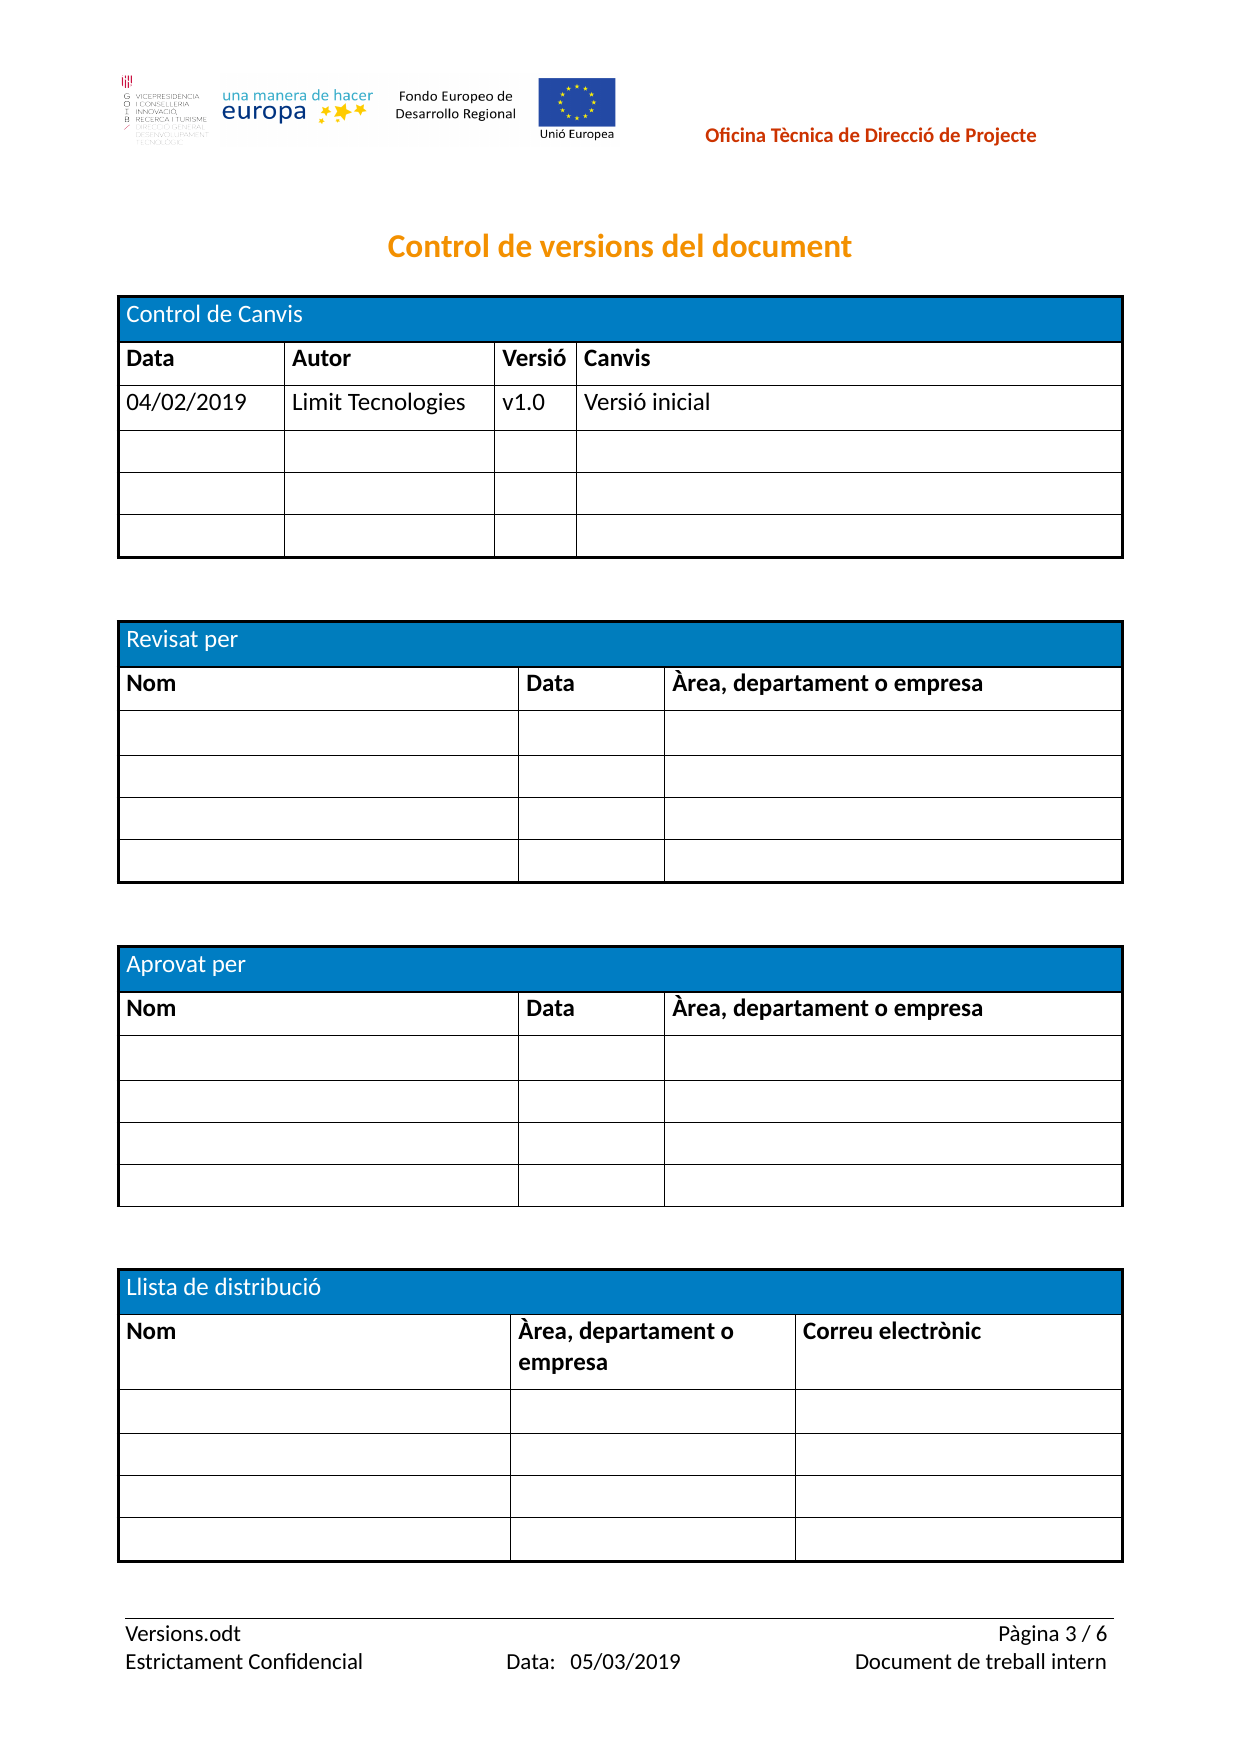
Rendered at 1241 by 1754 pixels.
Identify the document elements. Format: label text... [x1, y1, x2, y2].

table_cell Data [120, 343, 284, 385]
table_header Llista de distribució [120, 1271, 1121, 1314]
table_cell [796, 1434, 1121, 1475]
table_cell Àrea, departament o empresa [665, 668, 1121, 710]
table_cell [577, 515, 1121, 556]
table_header Aprovat per [120, 948, 1121, 991]
table_cell [120, 1081, 518, 1122]
table_cell Versió [495, 343, 576, 385]
table_header Control de Canvis [120, 298, 1121, 341]
table_cell [519, 1081, 664, 1122]
table_cell [519, 711, 664, 754]
table_cell Data [519, 668, 664, 710]
table_cell [511, 1518, 795, 1559]
table_cell [577, 473, 1121, 514]
table_cell [665, 798, 1121, 839]
table_cell [285, 473, 494, 514]
table_cell [120, 1476, 510, 1517]
table_cell Nom [120, 668, 518, 710]
table_cell [495, 473, 576, 514]
table_cell [120, 1390, 510, 1433]
table_cell Versió inicial [577, 386, 1121, 429]
table_cell [120, 840, 518, 881]
table_cell [495, 515, 576, 556]
table_cell [120, 515, 284, 556]
table_cell v1.0 [495, 386, 576, 429]
table_cell [495, 431, 576, 472]
table_header Revisat per [120, 623, 1121, 666]
table_cell Autor [285, 343, 494, 385]
table_cell [120, 1123, 518, 1164]
table_cell [120, 1165, 518, 1206]
table_cell [665, 756, 1121, 797]
table_cell Àrea, departament o empresa [665, 993, 1121, 1035]
picture [219, 73, 621, 147]
table_cell [796, 1390, 1121, 1433]
table_cell [577, 431, 1121, 472]
table_cell [519, 1123, 664, 1164]
table_cell [665, 1036, 1121, 1079]
table_cell [796, 1476, 1121, 1517]
table_cell Àrea, departament o empresa [511, 1315, 795, 1389]
table_cell [665, 1081, 1121, 1122]
table_cell [120, 1434, 510, 1475]
table_cell [665, 1123, 1121, 1164]
table_cell Nom [120, 993, 518, 1035]
table_cell Nom [120, 1315, 510, 1389]
subtitle Control de versions del document [118, 225, 1122, 266]
table_cell [519, 840, 664, 881]
table_cell [665, 840, 1121, 881]
table_cell [519, 756, 664, 797]
table_cell [285, 515, 494, 556]
table_cell [511, 1476, 795, 1517]
table_cell [120, 1518, 510, 1559]
table_cell 04/02/2019 [120, 386, 284, 429]
table_cell [120, 473, 284, 514]
table_cell [519, 1036, 664, 1079]
table_cell [285, 431, 494, 472]
table_cell [120, 1036, 518, 1079]
table_cell [665, 711, 1121, 754]
table_cell [511, 1434, 795, 1475]
table_cell Limit Tecnologies [285, 386, 494, 429]
table_cell [519, 1165, 664, 1206]
table_cell [519, 798, 664, 839]
table_cell [665, 1165, 1121, 1206]
table_cell [120, 756, 518, 797]
table_cell Canvis [577, 343, 1121, 385]
table_cell [511, 1390, 795, 1433]
table_cell Correu electrònic [796, 1315, 1121, 1389]
table_cell Data [519, 993, 664, 1035]
table_cell [796, 1518, 1121, 1559]
picture [118, 73, 213, 147]
table_cell [120, 711, 518, 754]
table_cell [120, 431, 284, 472]
table_cell [120, 798, 518, 839]
